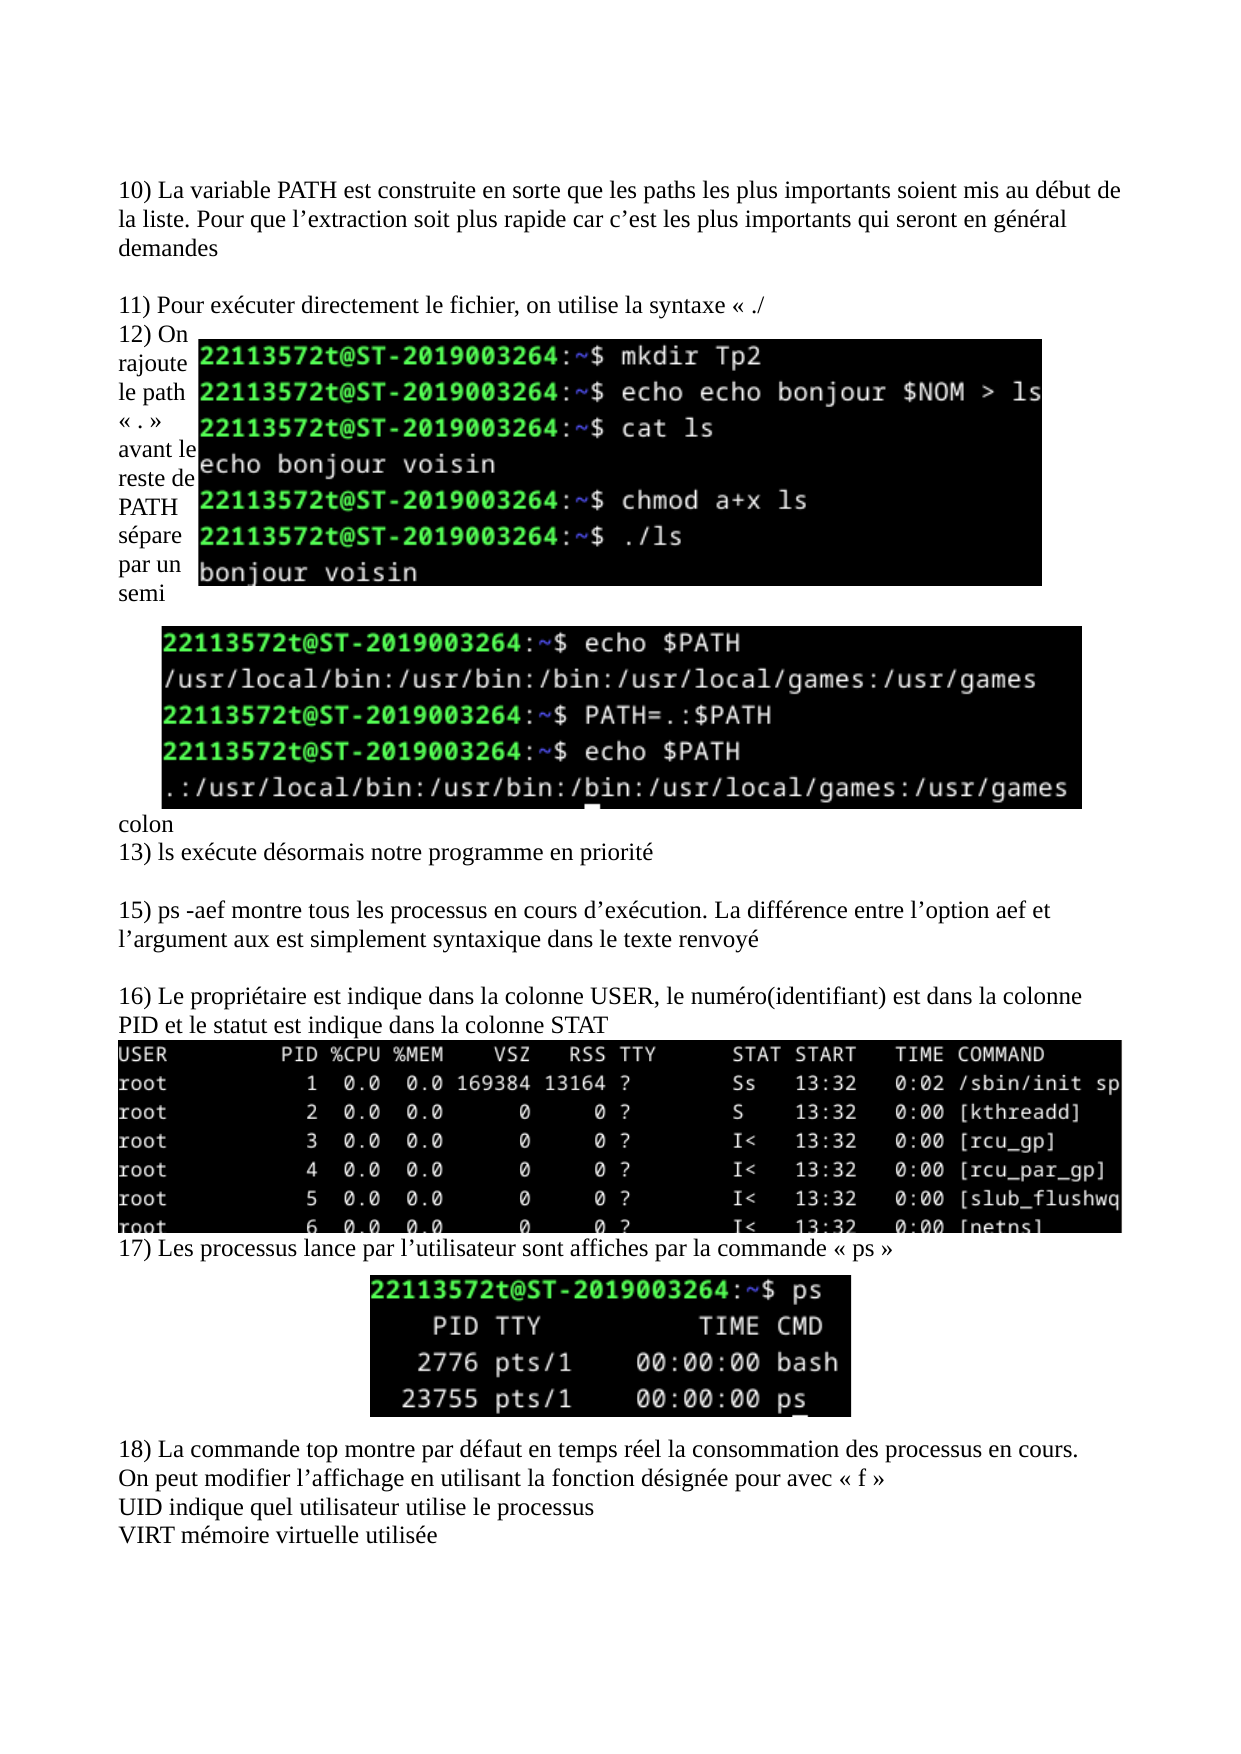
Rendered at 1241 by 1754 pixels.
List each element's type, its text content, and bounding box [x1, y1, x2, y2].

text 15) ps -aef montre tous les processus en cours d’exécution. La différence entre l’option aef et l’argument aux est simplement syntaxique dans le texte renvoyé [118, 895, 1122, 952]
text 18) La commande top montre par défaut en temps réel la consommation des processus en cours. [118, 1434, 1122, 1463]
text 12) On rajoute le path « . » avant le reste de PATH sépare par un semi colon [118, 319, 1122, 837]
text UID indique quel utilisateur utilise le processus [118, 1492, 1122, 1521]
text 11) Pour exécuter directement le fichier, on utilise la syntaxe « ./ [118, 291, 1122, 319]
text 17) Les processus lance par l’utilisateur sont affiches par la commande « ps » [118, 1233, 1122, 1262]
text VIRT mémoire virtuelle utilisée [118, 1521, 1122, 1549]
picture [370, 1275, 852, 1417]
text On peut modifier l’affichage en utilisant la fonction désignée pour avec « f » [118, 1463, 1122, 1492]
text 16) Le propriétaire est indique dans la colonne USER, le numéro(identifiant) est dans la colonne PID et le statut est indique dans la colonne STAT [118, 981, 1122, 1039]
picture [118, 1040, 1123, 1233]
text 10) La variable PATH est construite en sorte que les paths les plus importants soient mis au début de la liste. Pour que l’extraction soit plus rapide car c’est les plus importants qui seront en général demandes [118, 176, 1122, 262]
picture [161, 626, 1082, 809]
text 13) ls exécute désormais notre programme en priorité [118, 837, 1122, 866]
picture [198, 339, 1042, 586]
